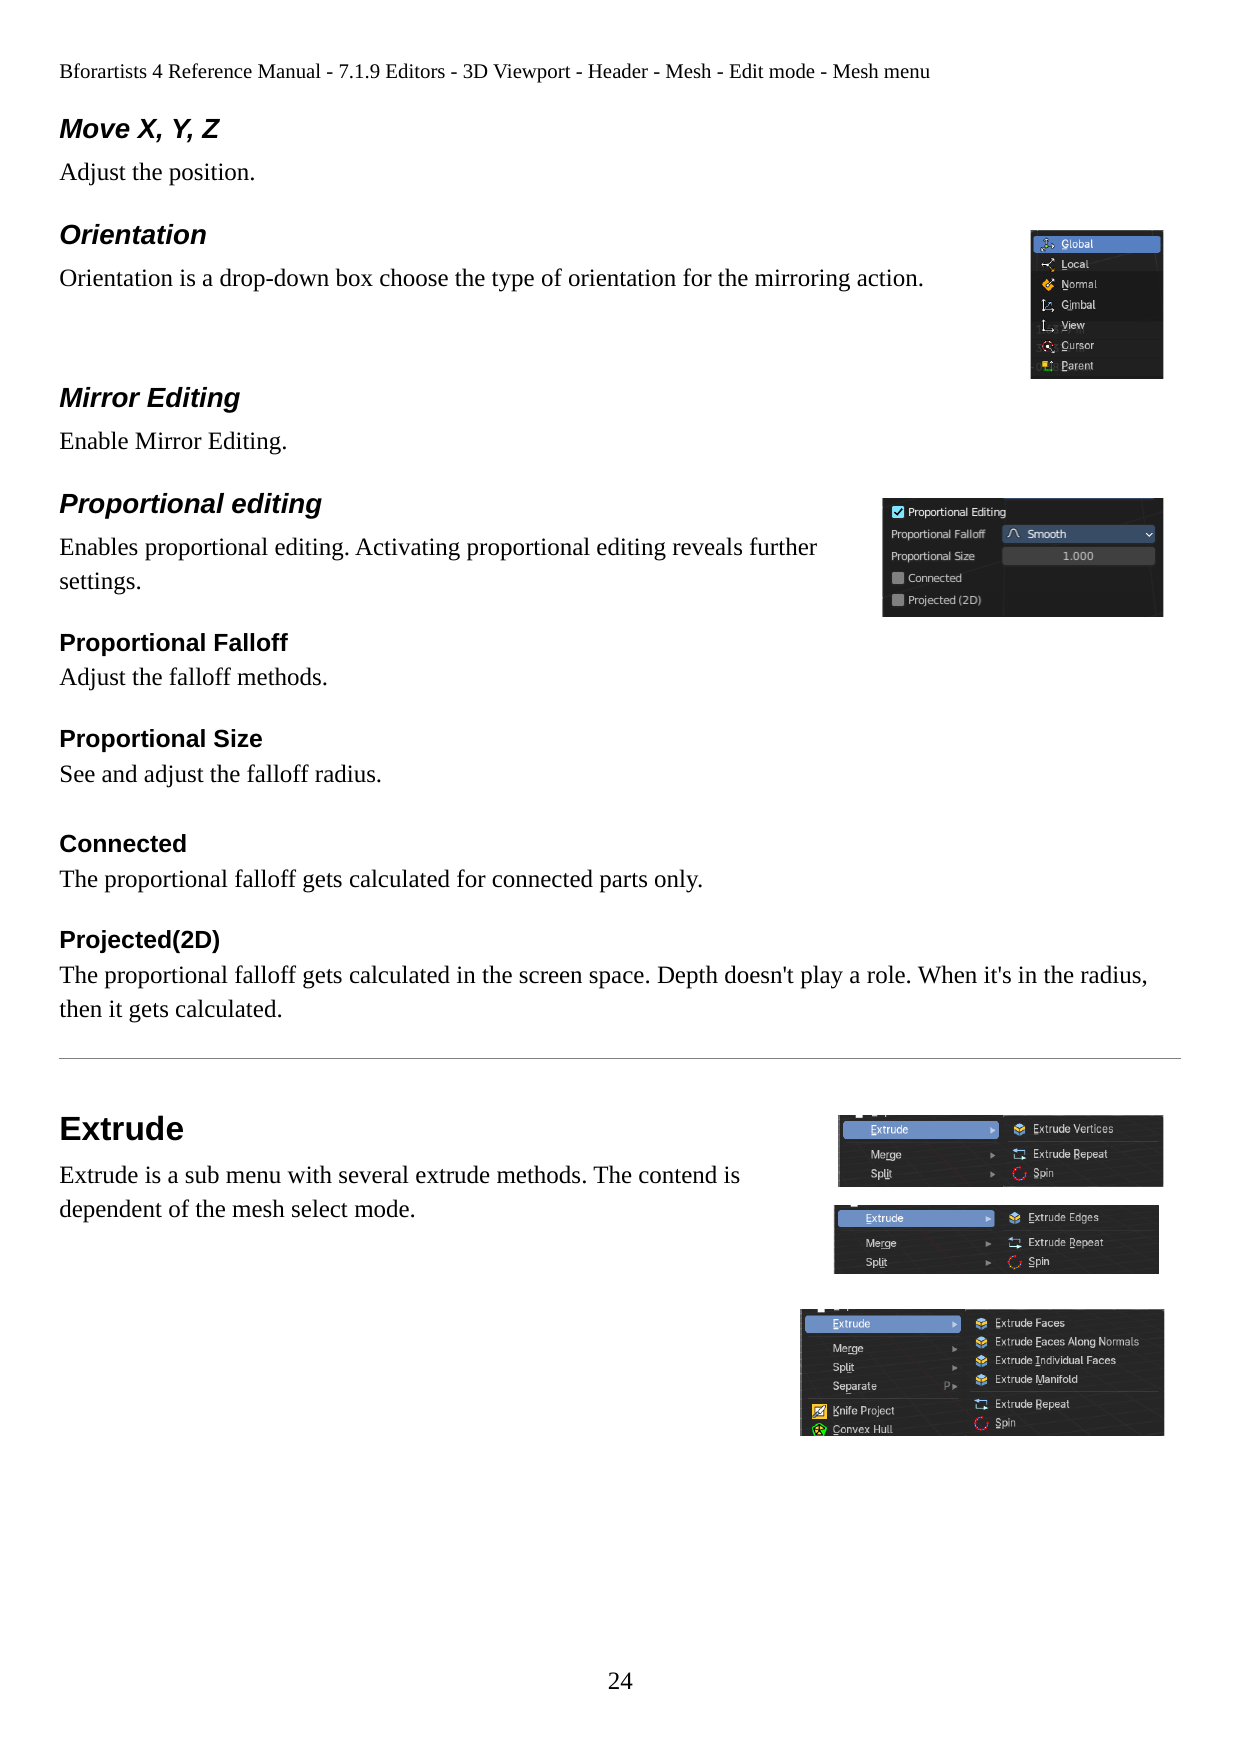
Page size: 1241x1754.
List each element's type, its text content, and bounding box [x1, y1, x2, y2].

text Adjust the position. [59, 157, 1181, 186]
subtitle Orientation [59, 218, 1181, 250]
text The proportional falloff gets calculated in the screen space. Depth doesn't play a role. When it's in the radius, then it gets calculated. [59, 960, 1181, 1023]
text Orientation is a drop-down box choose the type of orientation for the mirroring action. [59, 263, 1030, 292]
picture [833, 1205, 1159, 1274]
text Enable Mirror Editing. [59, 426, 1181, 454]
subtitle Move X, Y, Z [59, 113, 1181, 144]
text Extrude is a sub menu with several extrude methods. The contend is dependent of the mesh select mode. [59, 1160, 1181, 1223]
picture [800, 1309, 1165, 1436]
subtitle Proportional Size [59, 724, 1181, 753]
subtitle Extrude [59, 1108, 1181, 1147]
text Adjust the falloff methods. [59, 662, 1181, 691]
subtitle Connected [59, 829, 1181, 857]
text See and adjust the falloff radius. [59, 759, 1181, 788]
text The proportional falloff gets calculated for connected parts only. [59, 864, 1181, 892]
picture [882, 498, 1164, 617]
subtitle Mirror Editing [59, 381, 1181, 413]
picture [838, 1115, 1164, 1187]
picture [1030, 230, 1164, 379]
subtitle Proportional Falloff [59, 628, 1181, 656]
text Enables proportional editing. Activating proportional editing reveals further settings. [59, 532, 882, 595]
subtitle Proportional editing [59, 487, 1181, 519]
subtitle Projected(2D) [59, 925, 1181, 954]
